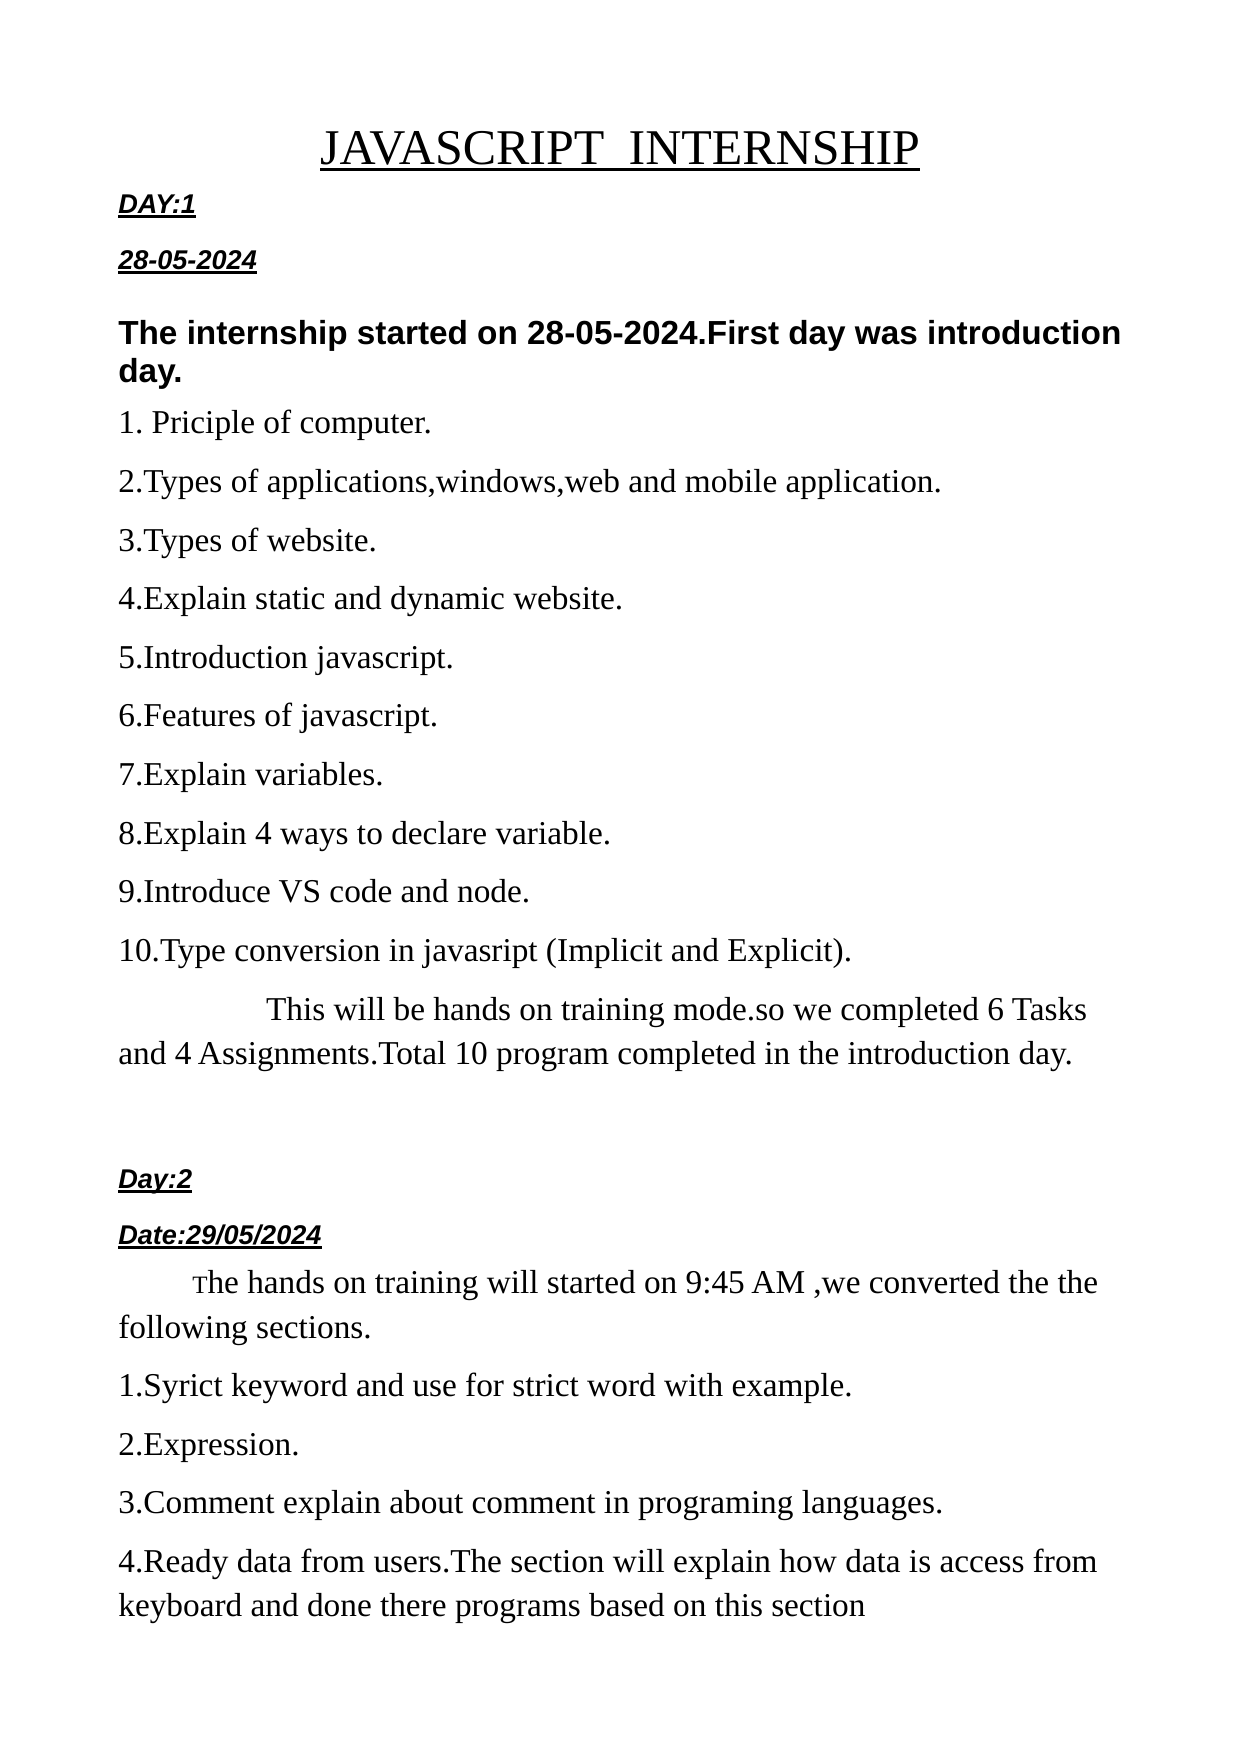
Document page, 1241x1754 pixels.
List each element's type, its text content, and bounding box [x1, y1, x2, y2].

text 3.Comment explain about comment in programing languages. [118, 1483, 1122, 1521]
text 6.Features of javascript. [118, 696, 1122, 734]
text 1.Syrict keyword and use for strict word with example. [118, 1366, 1122, 1404]
text 1. Priciple of computer. [118, 402, 1122, 441]
text 4.Explain static and dynamic website. [118, 578, 1122, 617]
subtitle DAY:1 [118, 188, 1122, 219]
text 2.Expression. [118, 1424, 1122, 1462]
text This will be hands on training mode.so we completed 6 Tasks and 4 Assignments.Total 10 program completed in the introduction day. [118, 989, 1122, 1071]
subtitle The internship started on 28-05-2024.First day was introduction day. [118, 313, 1122, 390]
text 5.Introduction javascript. [118, 637, 1122, 675]
text 3.Types of website. [118, 520, 1122, 558]
text 7.Explain variables. [118, 754, 1122, 793]
subtitle 28-05-2024 [118, 244, 1122, 276]
subtitle Date:29/05/2024 [118, 1219, 1122, 1250]
text 8.Explain 4 ways to declare variable. [118, 813, 1122, 851]
text The hands on training will started on 9:45 AM ,we converted the the following sections. [118, 1263, 1122, 1345]
subtitle Day:2 [118, 1163, 1122, 1194]
text 9.Introduce VS code and node. [118, 872, 1122, 910]
text 10.Type conversion in javasript (Implicit and Explicit). [118, 930, 1122, 969]
text 4.Ready data from users.The section will explain how data is access from keyboard and done there programs based on this section [118, 1541, 1122, 1624]
text JAVASCRIPT INTERNSHIP [118, 118, 1122, 176]
text 2.Types of applications,windows,web and mobile application. [118, 461, 1122, 499]
